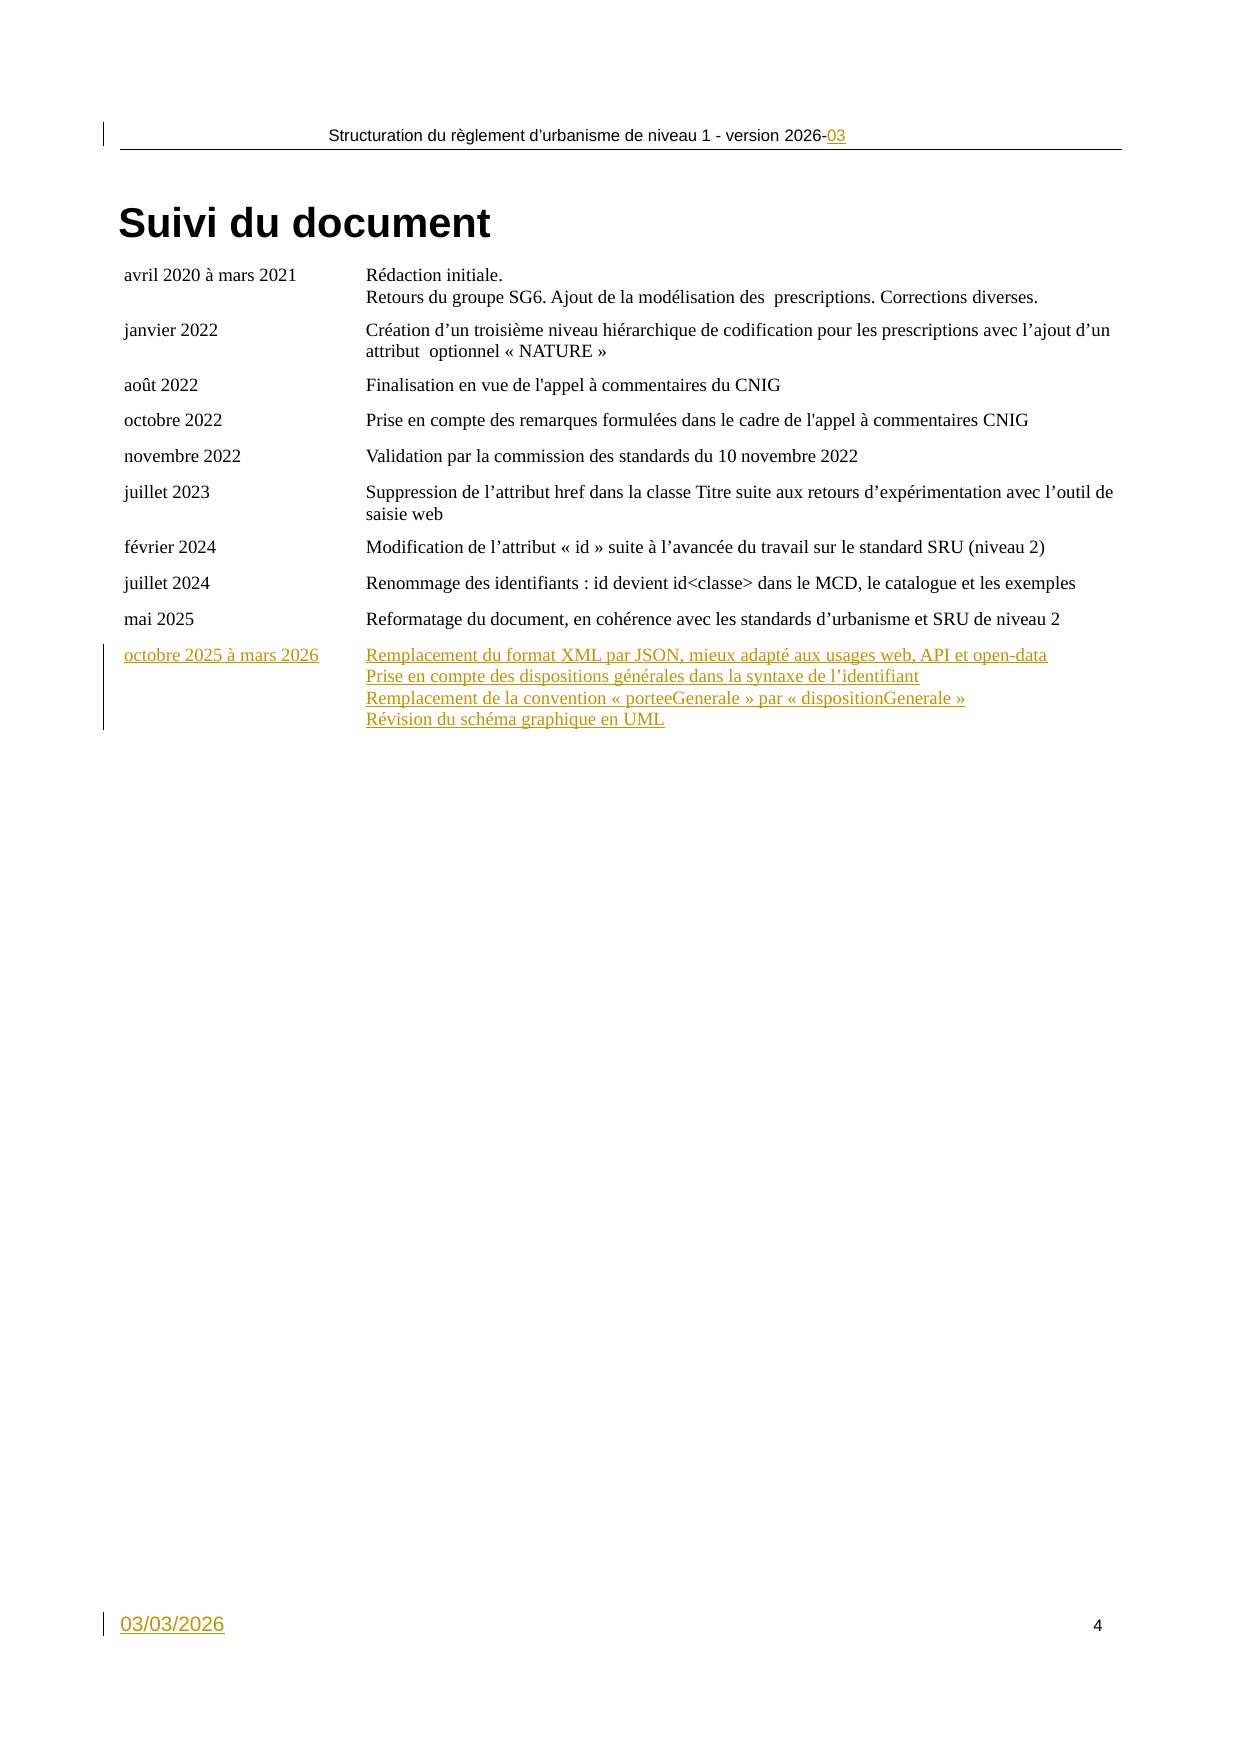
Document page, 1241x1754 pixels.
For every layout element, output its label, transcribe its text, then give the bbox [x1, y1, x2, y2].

table_header Rédaction initiale. Retours du groupe SG6. Ajout de la modélisation des prescriptions. Corrections diverses. [354, 259, 1122, 313]
table_cell octobre 2025 à mars 2026 [118, 638, 354, 736]
table_cell Suppression de l’attribut href dans la classe Titre suite aux retours d’expérimentation avec l’outil de saisie web [354, 476, 1122, 530]
table_header avril 2020 à mars 2021 [118, 259, 354, 313]
table_cell Remplacement du format XML par JSON, mieux adapté aux usages web, API et open-data Prise en compte des dispositions générales dans la syntaxe de l’identifiant Remplacement de la convention « porteeGenerale » par « dispositionGenerale » Révision du schéma graphique en UML [354, 638, 1122, 736]
table_cell juillet 2023 [118, 476, 354, 530]
table_cell août 2022 [118, 368, 354, 404]
text Suivi du document [118, 199, 1116, 247]
table_cell Prise en compte des remarques formulées dans le cadre de l'appel à commentaires CNIG [354, 404, 1122, 439]
table_cell mai 2025 [118, 602, 354, 638]
table_cell Validation par la commission des standards du 10 novembre 2022 [354, 440, 1122, 476]
table_cell Renommage des identifiants : id devient id<classe> dans le MCD, le catalogue et les exemples [354, 566, 1122, 602]
table_cell février 2024 [118, 530, 354, 566]
table_cell novembre 2022 [118, 440, 354, 476]
table_cell janvier 2022 [118, 313, 354, 368]
table_cell juillet 2024 [118, 566, 354, 602]
table_cell Finalisation en vue de l'appel à commentaires du CNIG [354, 368, 1122, 404]
table_cell Modification de l’attribut « id » suite à l’avancée du travail sur le standard SRU (niveau 2) [354, 530, 1122, 566]
table_cell octobre 2022 [118, 404, 354, 439]
table_cell Reformatage du document, en cohérence avec les standards d’urbanisme et SRU de niveau 2 [354, 602, 1122, 638]
table_cell Création d’un troisième niveau hiérarchique de codification pour les prescriptions avec l’ajout d’un attribut optionnel « NATURE » [354, 313, 1122, 368]
